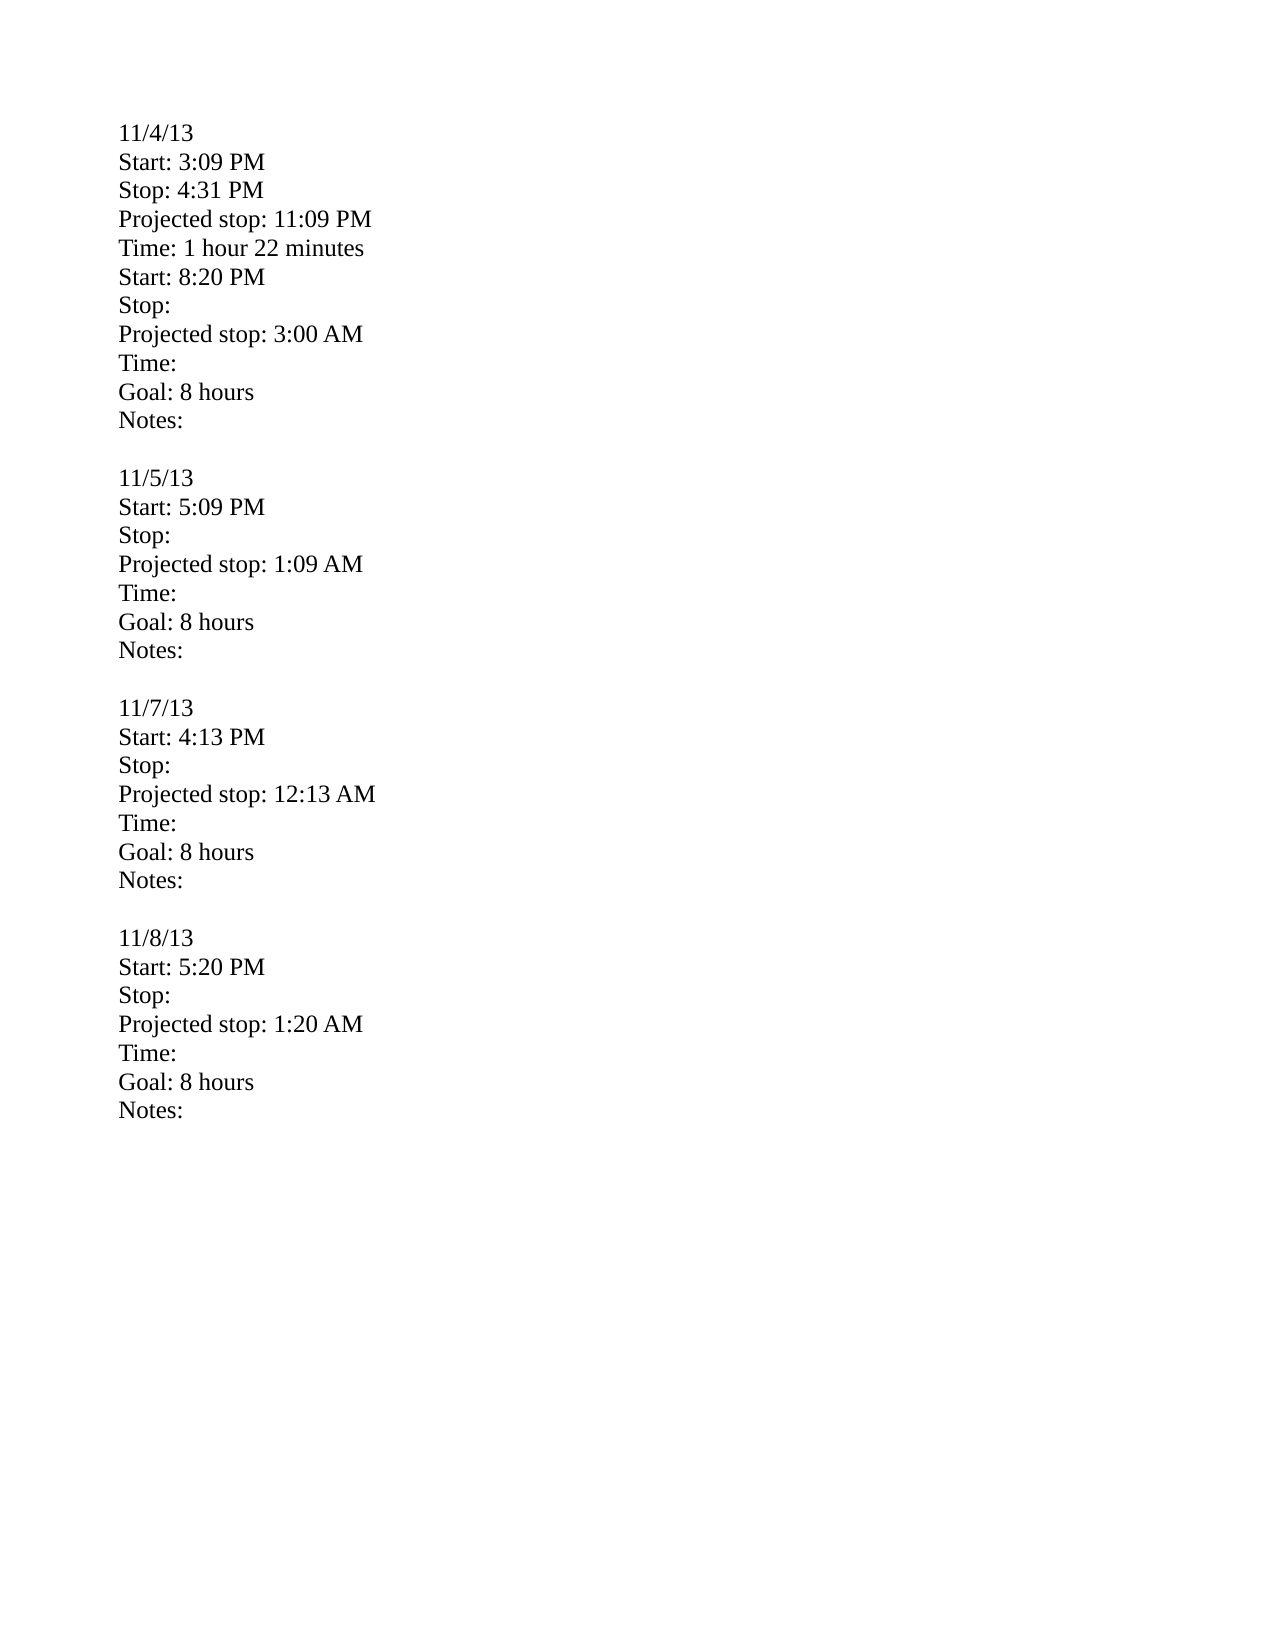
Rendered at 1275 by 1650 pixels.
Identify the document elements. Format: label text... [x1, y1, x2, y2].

text Stop: [118, 751, 1157, 779]
text Time: [118, 348, 1157, 377]
text Projected stop: 12:13 AM [118, 779, 1157, 808]
text Start: 4:13 PM [118, 722, 1157, 751]
text Stop: [118, 981, 1157, 1009]
text Goal: 8 hours [118, 377, 1157, 406]
text Projected stop: 1:20 AM [118, 1009, 1157, 1038]
text Projected stop: 3:00 AM [118, 319, 1157, 348]
text Time: 1 hour 22 minutes [118, 233, 1157, 262]
text Start: 8:20 PM [118, 262, 1157, 291]
text Goal: 8 hours [118, 837, 1157, 866]
text Notes: [118, 866, 1157, 894]
text Stop: 4:31 PM [118, 176, 1157, 204]
text Time: [118, 578, 1157, 607]
text 11/8/13 [118, 923, 1157, 952]
text Time: [118, 1038, 1157, 1067]
text Notes: [118, 406, 1157, 434]
text Stop: [118, 291, 1157, 319]
text 11/4/13 [118, 118, 1157, 147]
text Projected stop: 11:09 PM [118, 204, 1157, 233]
text Start: 3:09 PM [118, 147, 1157, 176]
text Projected stop: 1:09 AM [118, 549, 1157, 578]
text Start: 5:20 PM [118, 952, 1157, 981]
text Notes: [118, 636, 1157, 664]
text Start: 5:09 PM [118, 492, 1157, 521]
text 11/5/13 [118, 463, 1157, 492]
text Stop: [118, 521, 1157, 549]
text Goal: 8 hours [118, 1067, 1157, 1096]
text 11/7/13 [118, 693, 1157, 722]
text Time: [118, 808, 1157, 837]
text Notes: [118, 1096, 1157, 1124]
text Goal: 8 hours [118, 607, 1157, 636]
